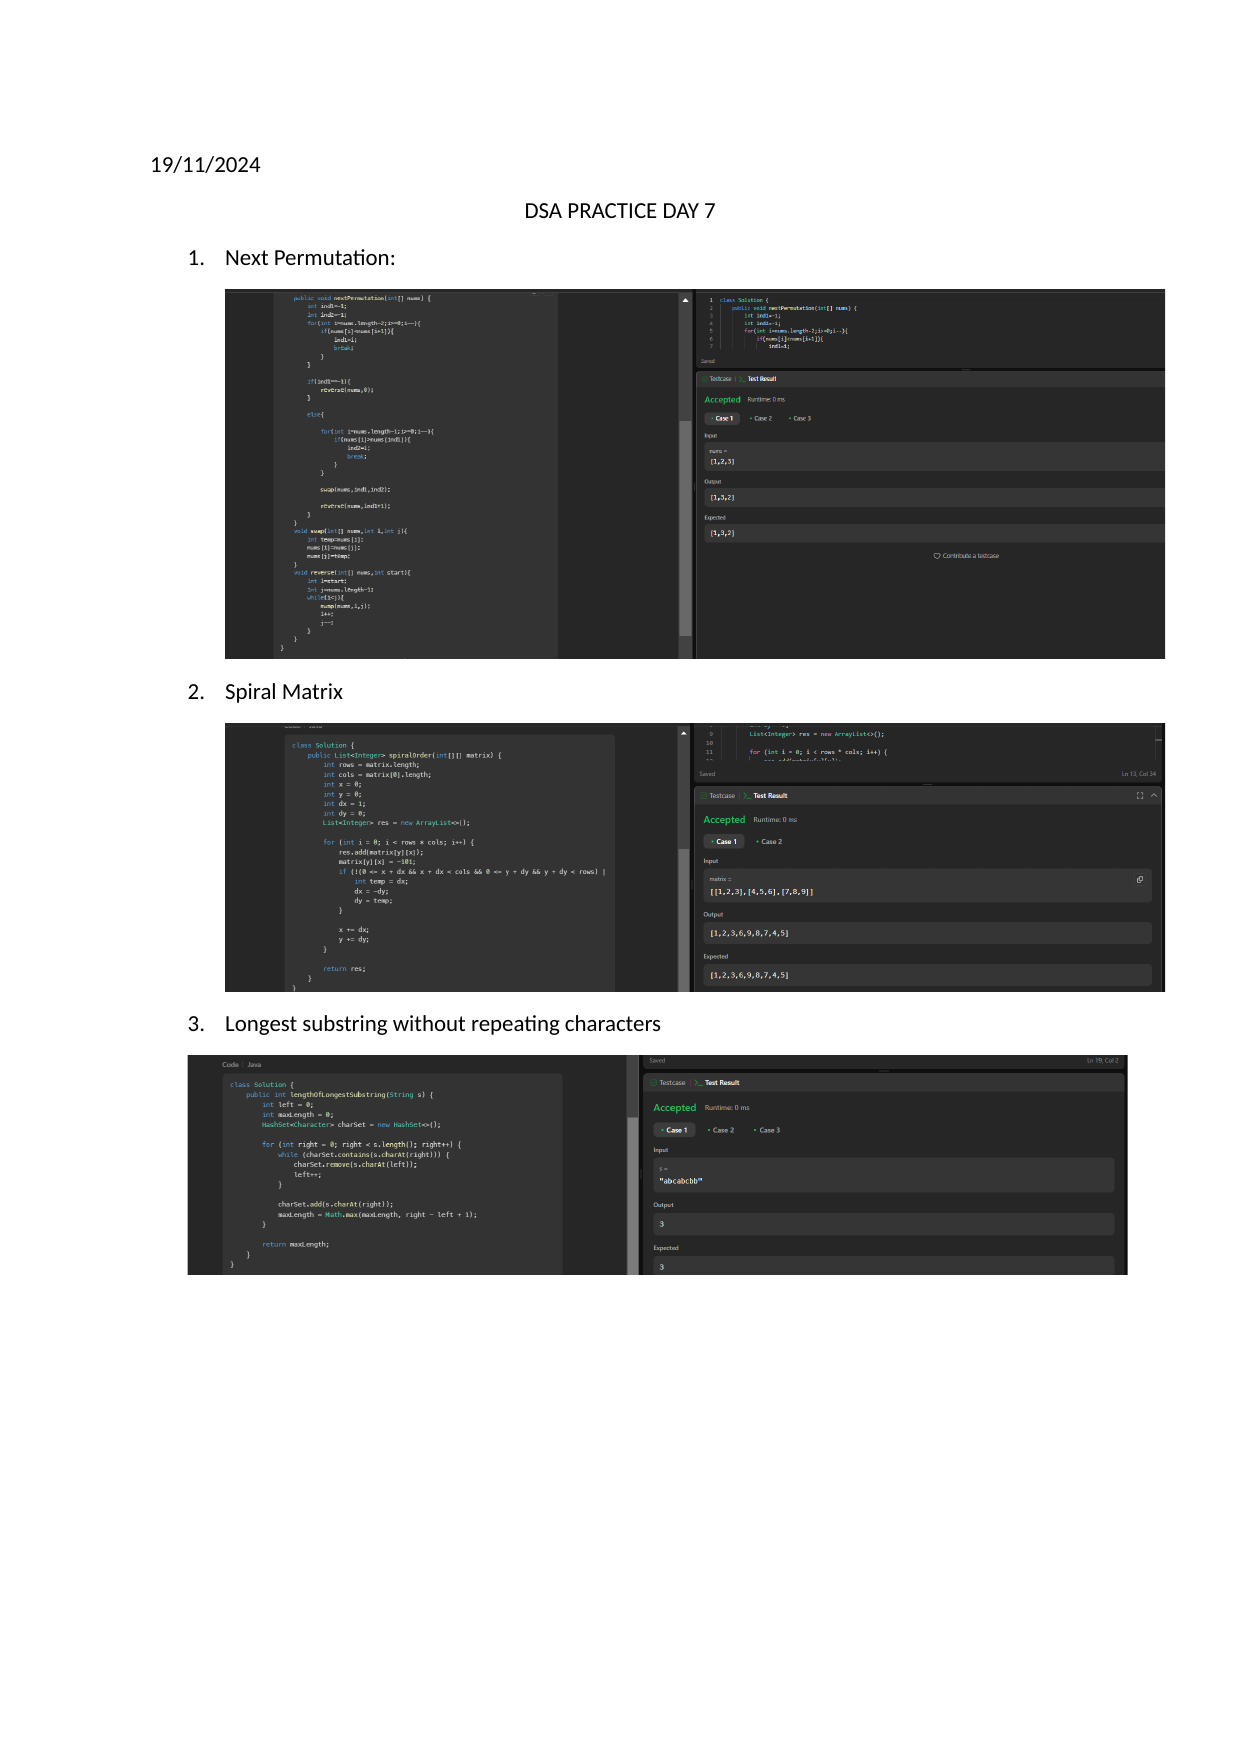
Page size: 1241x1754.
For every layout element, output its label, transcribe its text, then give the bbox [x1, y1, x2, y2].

text 19/11/2024 [150, 150, 1090, 178]
list Longest substring without repeating characters [187, 1009, 1090, 1037]
list Spiral Matrix [187, 677, 1090, 705]
list Next Permutation: [187, 243, 1090, 271]
text DSA PRACTICE DAY 7 [150, 196, 1090, 224]
